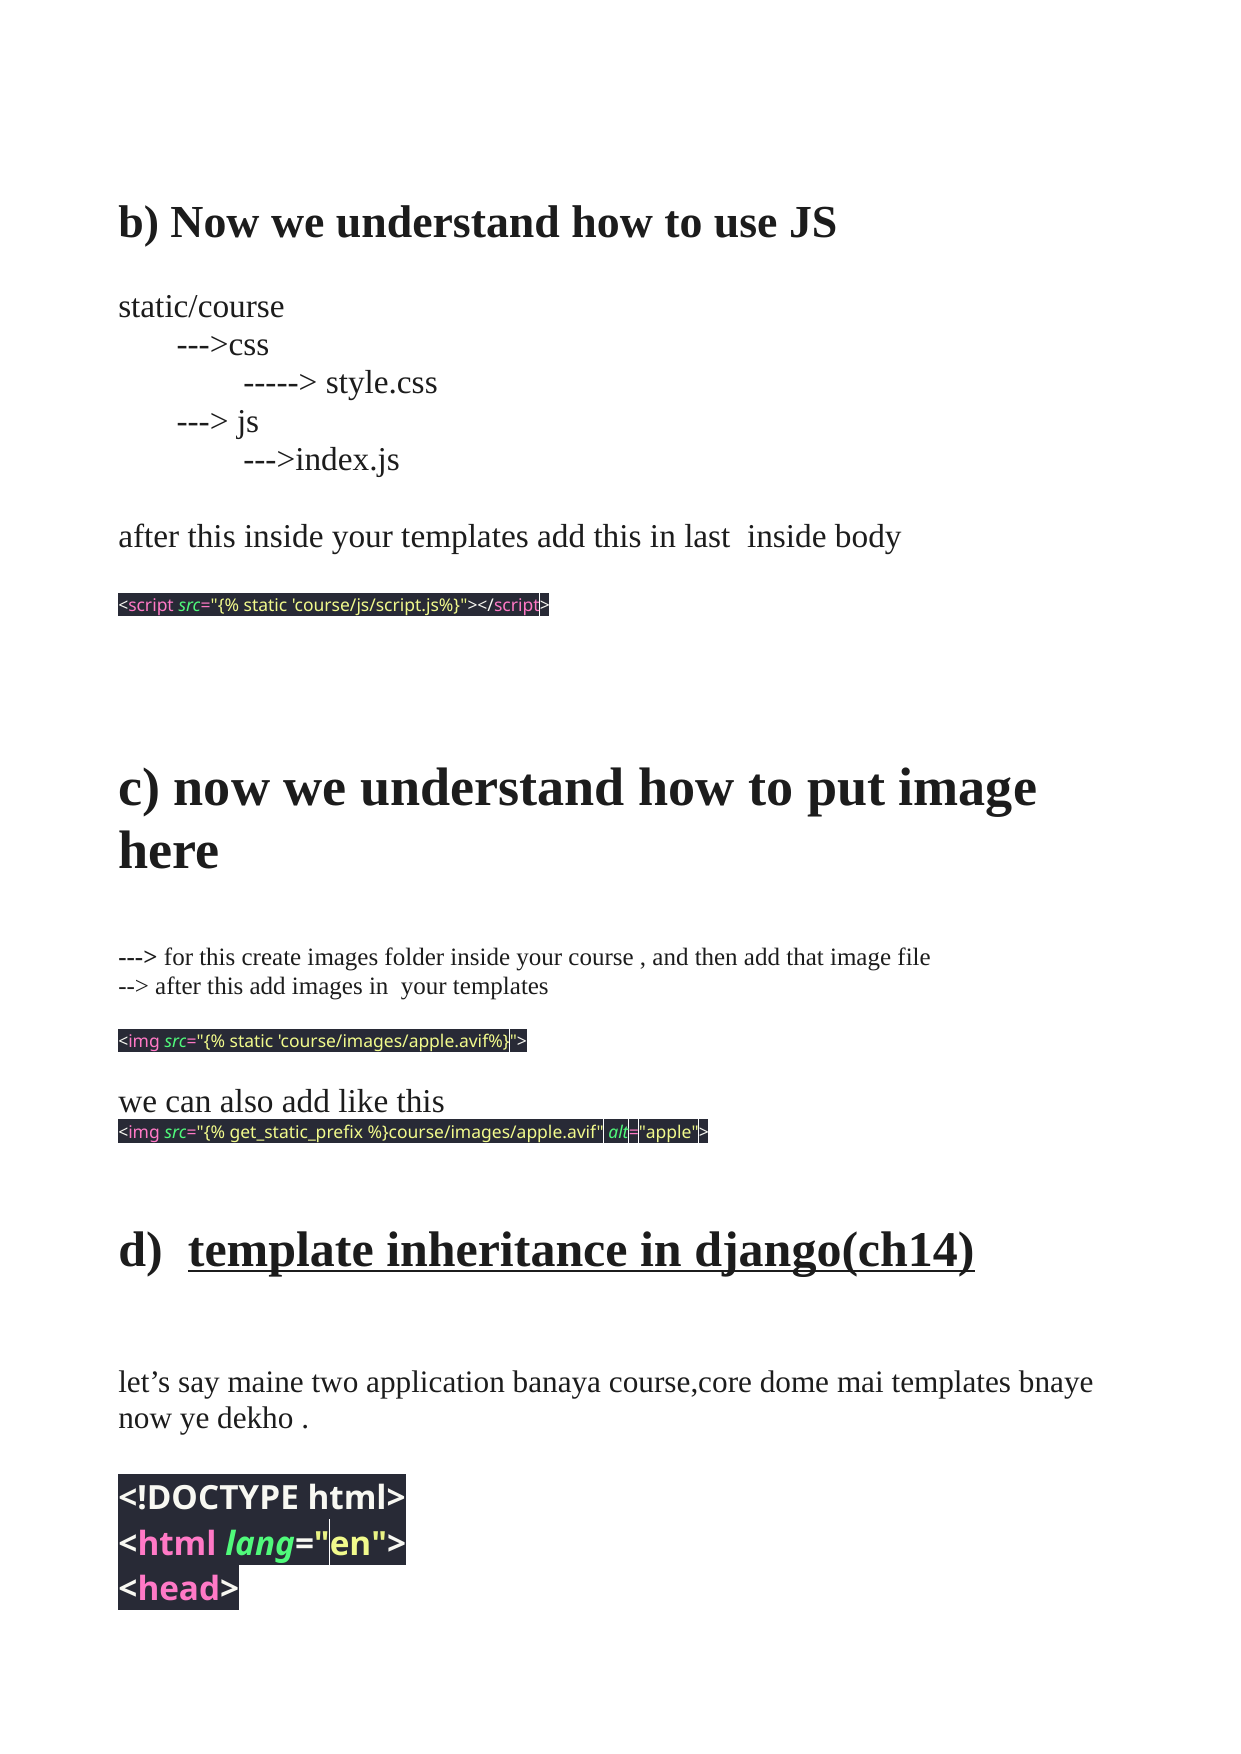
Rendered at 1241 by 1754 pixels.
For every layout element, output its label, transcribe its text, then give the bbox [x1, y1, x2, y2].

text <head> [118, 1565, 1122, 1610]
text --->index.js [118, 439, 1122, 477]
text b) Now we understand how to use JS [118, 195, 1122, 247]
text d) template inheritance in django(ch14) [118, 1220, 1122, 1277]
text now ye dekho . [118, 1399, 1122, 1436]
text <script src="{% static 'course/js/script.js%}"></script> [118, 592, 1122, 616]
text --> after this add images in your templates [118, 971, 1122, 1000]
text <img src="{% static 'course/images/apple.avif%}"> [118, 1028, 1122, 1052]
text <!DOCTYPE html> [118, 1474, 1122, 1519]
text ---> js [118, 401, 1122, 439]
text ---> for this create images folder inside your course , and then add that image file [118, 942, 1122, 971]
text --->css [118, 324, 1122, 362]
text <html lang="en"> [118, 1519, 1122, 1565]
text -----> style.css [118, 362, 1122, 401]
text after this inside your templates add this in last inside body [118, 516, 1122, 554]
text c) now we understand how to put image here [118, 755, 1122, 880]
text let’s say maine two application banaya course,core dome mai templates bnaye [118, 1364, 1122, 1399]
text we can also add like this [118, 1081, 1122, 1119]
text <img src="{% get_static_prefix %}course/images/apple.avif" alt="apple"> [118, 1119, 1122, 1143]
text static/course [118, 286, 1122, 324]
